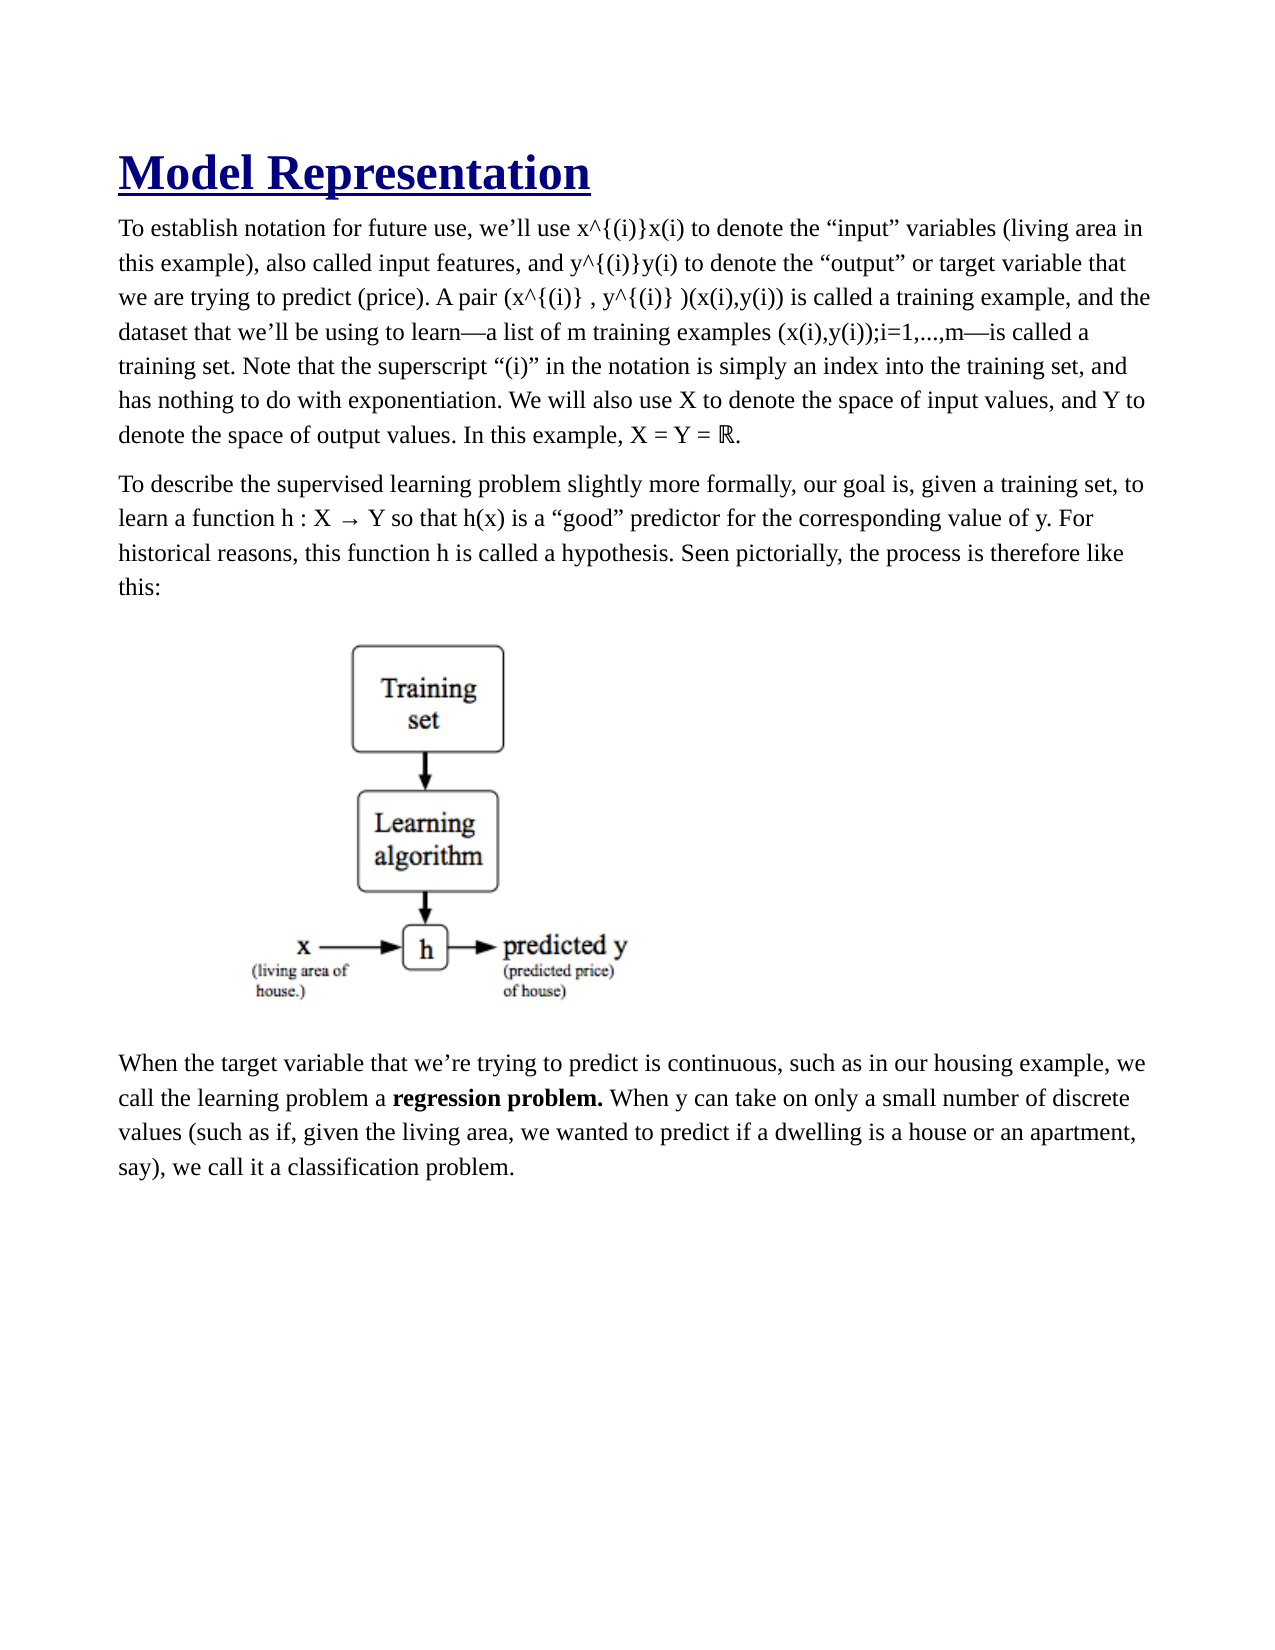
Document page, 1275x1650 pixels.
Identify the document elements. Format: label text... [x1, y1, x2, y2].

picture [118, 621, 736, 1028]
text To establish notation for future use, we’ll use x^{(i)}x(i) to denote the “input” variables (living area in this example), also called input features, and y^{(i)}y(i) to denote the “output” or target variable that we are trying to predict (price). A pair (x^{(i)} , y^{(i)} )(x(i),y(i)) is called a training example, and the dataset that we’ll be using to learn—a list of m training examples (x(i),y(i));i=1,...,m—is called a training set. Note that the superscript “(i)” in the notation is simply an index into the training set, and has nothing to do with exponentiation. We will also use X to denote the space of input values, and Y to denote the space of output values. In this example, X = Y = ℝ. [118, 213, 1157, 449]
text When the target variable that we’re trying to predict is continuous, such as in our housing example, we call the learning problem a regression problem. When y can take on only a small number of discrete values (such as if, given the living area, we wanted to predict if a dwelling is a house or an apartment, say), we call it a classification problem. [118, 1048, 1157, 1180]
subtitle Model Representation [118, 143, 1157, 201]
text To describe the supervised learning problem slightly more formally, our goal is, given a training set, to learn a function h : X → Y so that h(x) is a “good” predictor for the corresponding value of y. For historical reasons, this function h is called a hypothesis. Seen pictorially, the process is therefore like this: [118, 469, 1157, 601]
